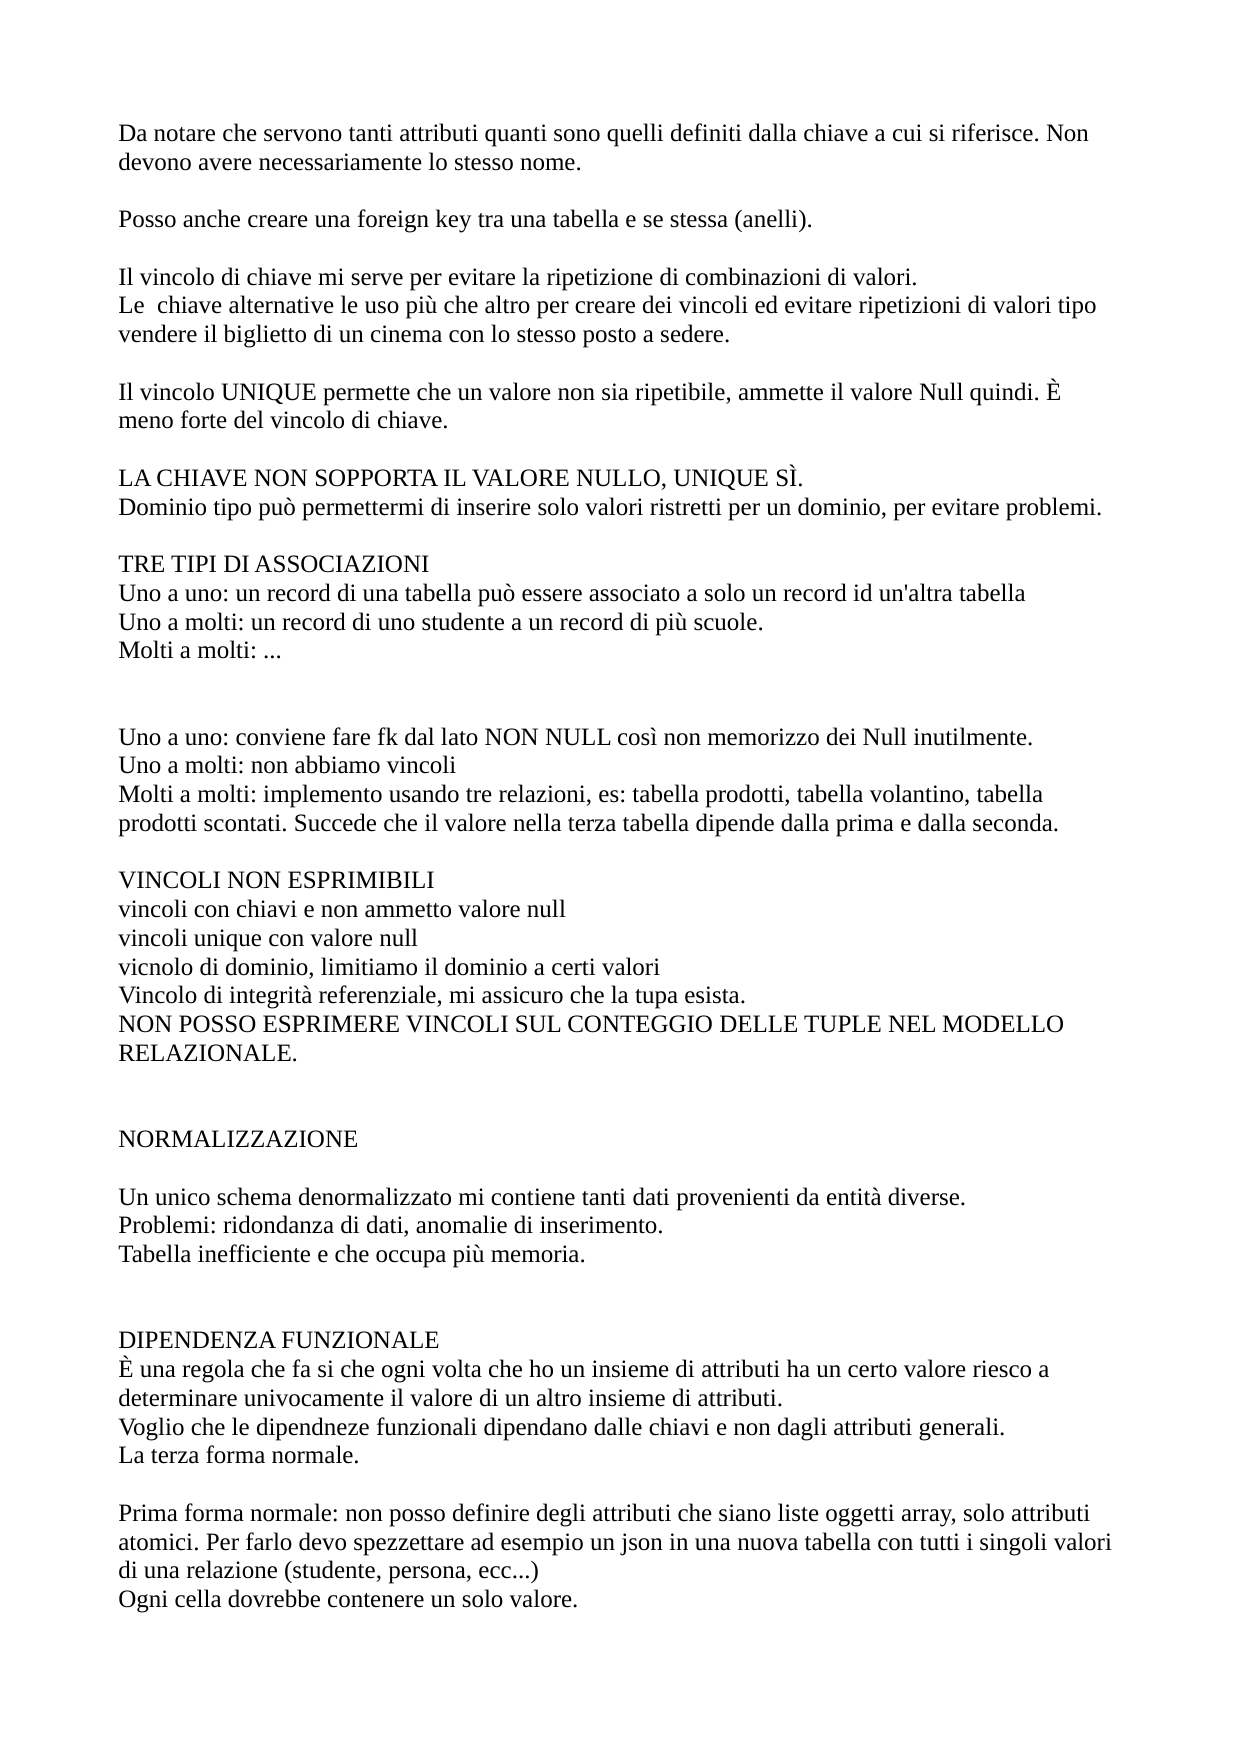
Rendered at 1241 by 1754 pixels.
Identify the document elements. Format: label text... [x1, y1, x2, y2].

text vincoli con chiavi e non ammetto valore null [118, 894, 1122, 923]
text Posso anche creare una foreign key tra una tabella e se stessa (anelli). [118, 204, 1122, 233]
text vicnolo di dominio, limitiamo il dominio a certi valori [118, 952, 1122, 981]
text Prima forma normale: non posso definire degli attributi che siano liste oggetti array, solo attributi atomici. Per farlo devo spezzettare ad esempio un json in una nuova tabella con tutti i singoli valori di una relazione (studente, persona, ecc...) [118, 1498, 1122, 1584]
text VINCOLI NON ESPRIMIBILI [118, 866, 1122, 894]
text È una regola che fa si che ogni volta che ho un insieme di attributi ha un certo valore riesco a determinare univocamente il valore di un altro insieme di attributi. [118, 1354, 1122, 1412]
text Un unico schema denormalizzato mi contiene tanti dati provenienti da entità diverse. [118, 1182, 1122, 1211]
text NORMALIZZAZIONE [118, 1124, 1122, 1153]
text NON POSSO ESPRIMERE VINCOLI SUL CONTEGGIO DELLE TUPLE NEL MODELLO RELAZIONALE. [118, 1009, 1122, 1067]
text Le chiave alternative le uso più che altro per creare dei vincoli ed evitare ripetizioni di valori tipo vendere il biglietto di un cinema con lo stesso posto a sedere. [118, 291, 1122, 348]
text TRE TIPI DI ASSOCIAZIONI [118, 549, 1122, 578]
text Uno a uno: conviene fare fk dal lato NON NULL così non memorizzo dei Null inutilmente. [118, 722, 1122, 751]
text Problemi: ridondanza di dati, anomalie di inserimento. [118, 1211, 1122, 1239]
text La terza forma normale. [118, 1441, 1122, 1469]
text Uno a molti: non abbiamo vincoli [118, 751, 1122, 779]
text Il vincolo di chiave mi serve per evitare la ripetizione di combinazioni di valori. [118, 262, 1122, 291]
text Ogni cella dovrebbe contenere un solo valore. [118, 1584, 1122, 1613]
text Voglio che le dipendneze funzionali dipendano dalle chiavi e non dagli attributi generali. [118, 1412, 1122, 1441]
text DIPENDENZA FUNZIONALE [118, 1326, 1122, 1354]
text Uno a molti: un record di uno studente a un record di più scuole. [118, 607, 1122, 636]
text LA CHIAVE NON SOPPORTA IL VALORE NULLO, UNIQUE SÌ. [118, 463, 1122, 492]
text Da notare che servono tanti attributi quanti sono quelli definiti dalla chiave a cui si riferisce. Non devono avere necessariamente lo stesso nome. [118, 118, 1122, 176]
text Il vincolo UNIQUE permette che un valore non sia ripetibile, ammette il valore Null quindi. È meno forte del vincolo di chiave. [118, 377, 1122, 434]
text Uno a uno: un record di una tabella può essere associato a solo un record id un'altra tabella [118, 578, 1122, 607]
text Molti a molti: implemento usando tre relazioni, es: tabella prodotti, tabella volantino, tabella prodotti scontati. Succede che il valore nella terza tabella dipende dalla prima e dalla seconda. [118, 779, 1122, 837]
text Vincolo di integrità referenziale, mi assicuro che la tupa esista. [118, 981, 1122, 1009]
text Molti a molti: ... [118, 636, 1122, 664]
text Tabella inefficiente e che occupa più memoria. [118, 1239, 1122, 1268]
text vincoli unique con valore null [118, 923, 1122, 952]
text Dominio tipo può permettermi di inserire solo valori ristretti per un dominio, per evitare problemi. [118, 492, 1122, 521]
